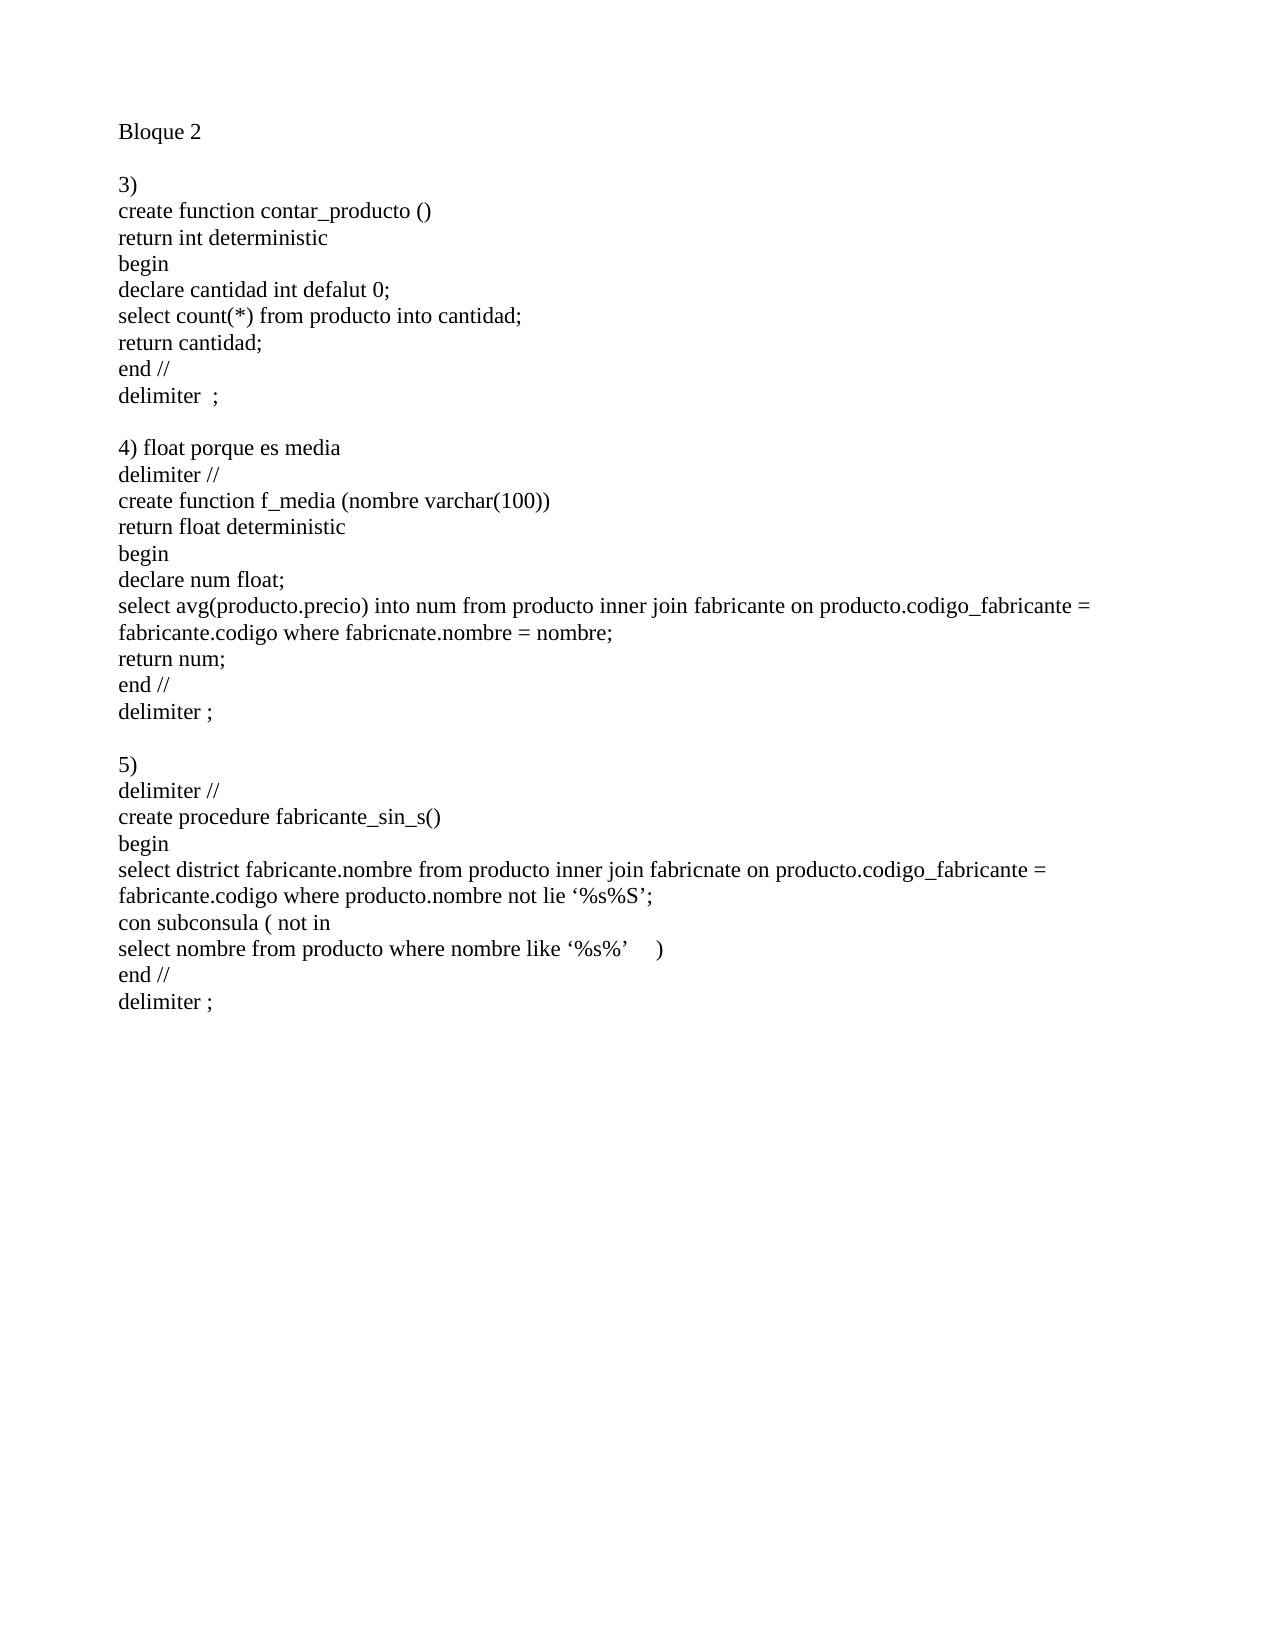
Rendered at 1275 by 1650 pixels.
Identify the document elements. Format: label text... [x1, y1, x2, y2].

text 5) [118, 751, 1157, 777]
text select nombre from producto where nombre like ‘%s%’ ) [118, 935, 1157, 961]
text declare num float; [118, 566, 1157, 592]
text return cantidad; [118, 329, 1157, 355]
text create procedure fabricante_sin_s() [118, 803, 1157, 830]
text return float deterministic [118, 513, 1157, 540]
text 4) float porque es media [118, 434, 1157, 461]
text create function f_media (nombre varchar(100)) [118, 487, 1157, 513]
text begin [118, 540, 1157, 566]
text return int deterministic [118, 223, 1157, 250]
text Bloque 2 [118, 118, 1157, 144]
text 3) [118, 171, 1157, 197]
text delimiter // [118, 777, 1157, 803]
text select count(*) from producto into cantidad; [118, 303, 1157, 329]
text end // [118, 355, 1157, 382]
text return num; [118, 645, 1157, 672]
text create function contar_producto () [118, 197, 1157, 223]
text begin [118, 830, 1157, 856]
text end // [118, 672, 1157, 698]
text select district fabricante.nombre from producto inner join fabricnate on producto.codigo_fabricante = fabricante.codigo where producto.nombre not lie ‘%s%S’; [118, 856, 1157, 909]
text con subconsula ( not in [118, 909, 1157, 935]
text declare cantidad int defalut 0; [118, 276, 1157, 303]
text delimiter // [118, 461, 1157, 487]
text delimiter ; [118, 382, 1157, 408]
text end // [118, 961, 1157, 988]
text begin [118, 250, 1157, 276]
text delimiter ; [118, 988, 1157, 1014]
text select avg(producto.precio) into num from producto inner join fabricante on producto.codigo_fabricante = fabricante.codigo where fabricnate.nombre = nombre; [118, 592, 1157, 645]
text delimiter ; [118, 698, 1157, 724]
